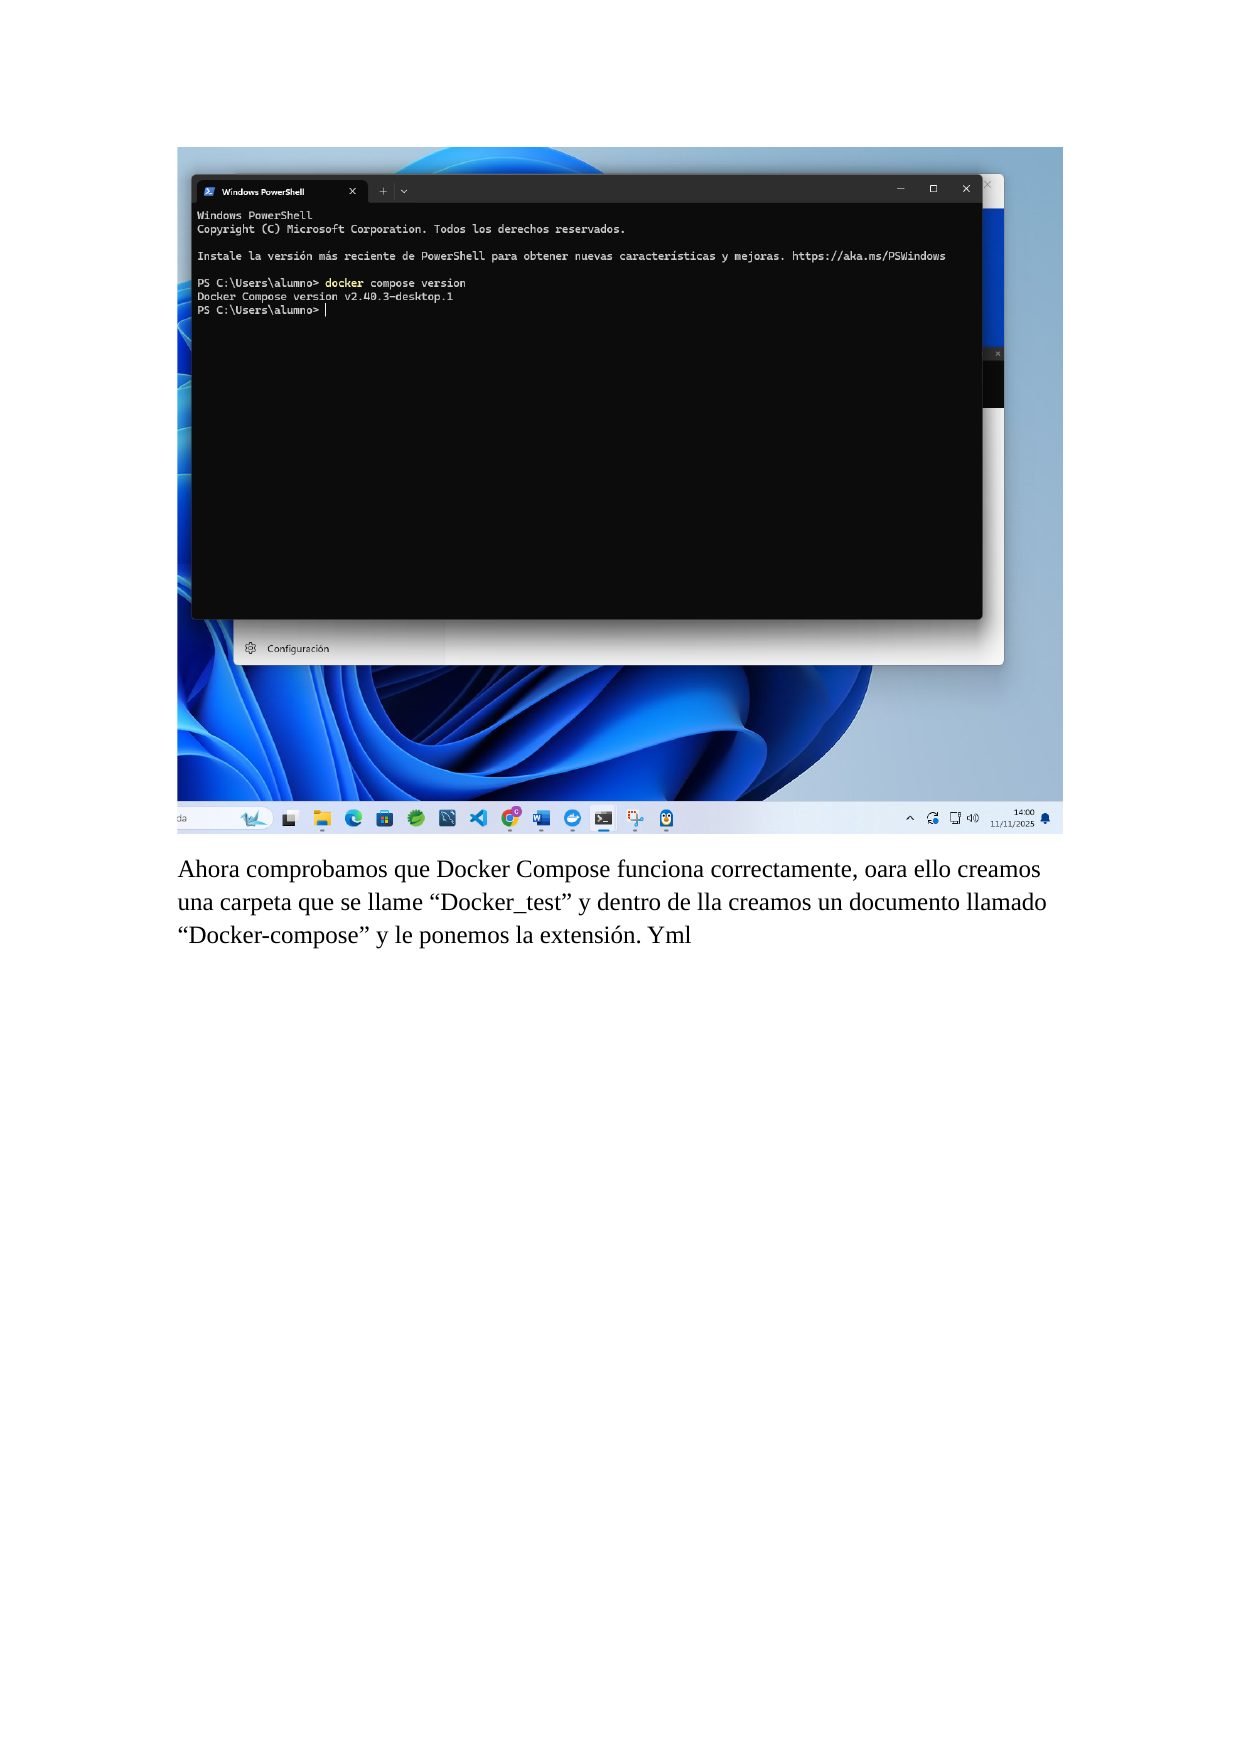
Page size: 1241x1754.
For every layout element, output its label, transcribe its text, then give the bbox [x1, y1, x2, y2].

text Ahora comprobamos que Docker Compose funciona correctamente, oara ello creamos una carpeta que se llame “Docker_test” y dentro de lla creamos un documento llamado “Docker-compose” y le ponemos la extensión. Yml [177, 854, 1063, 949]
